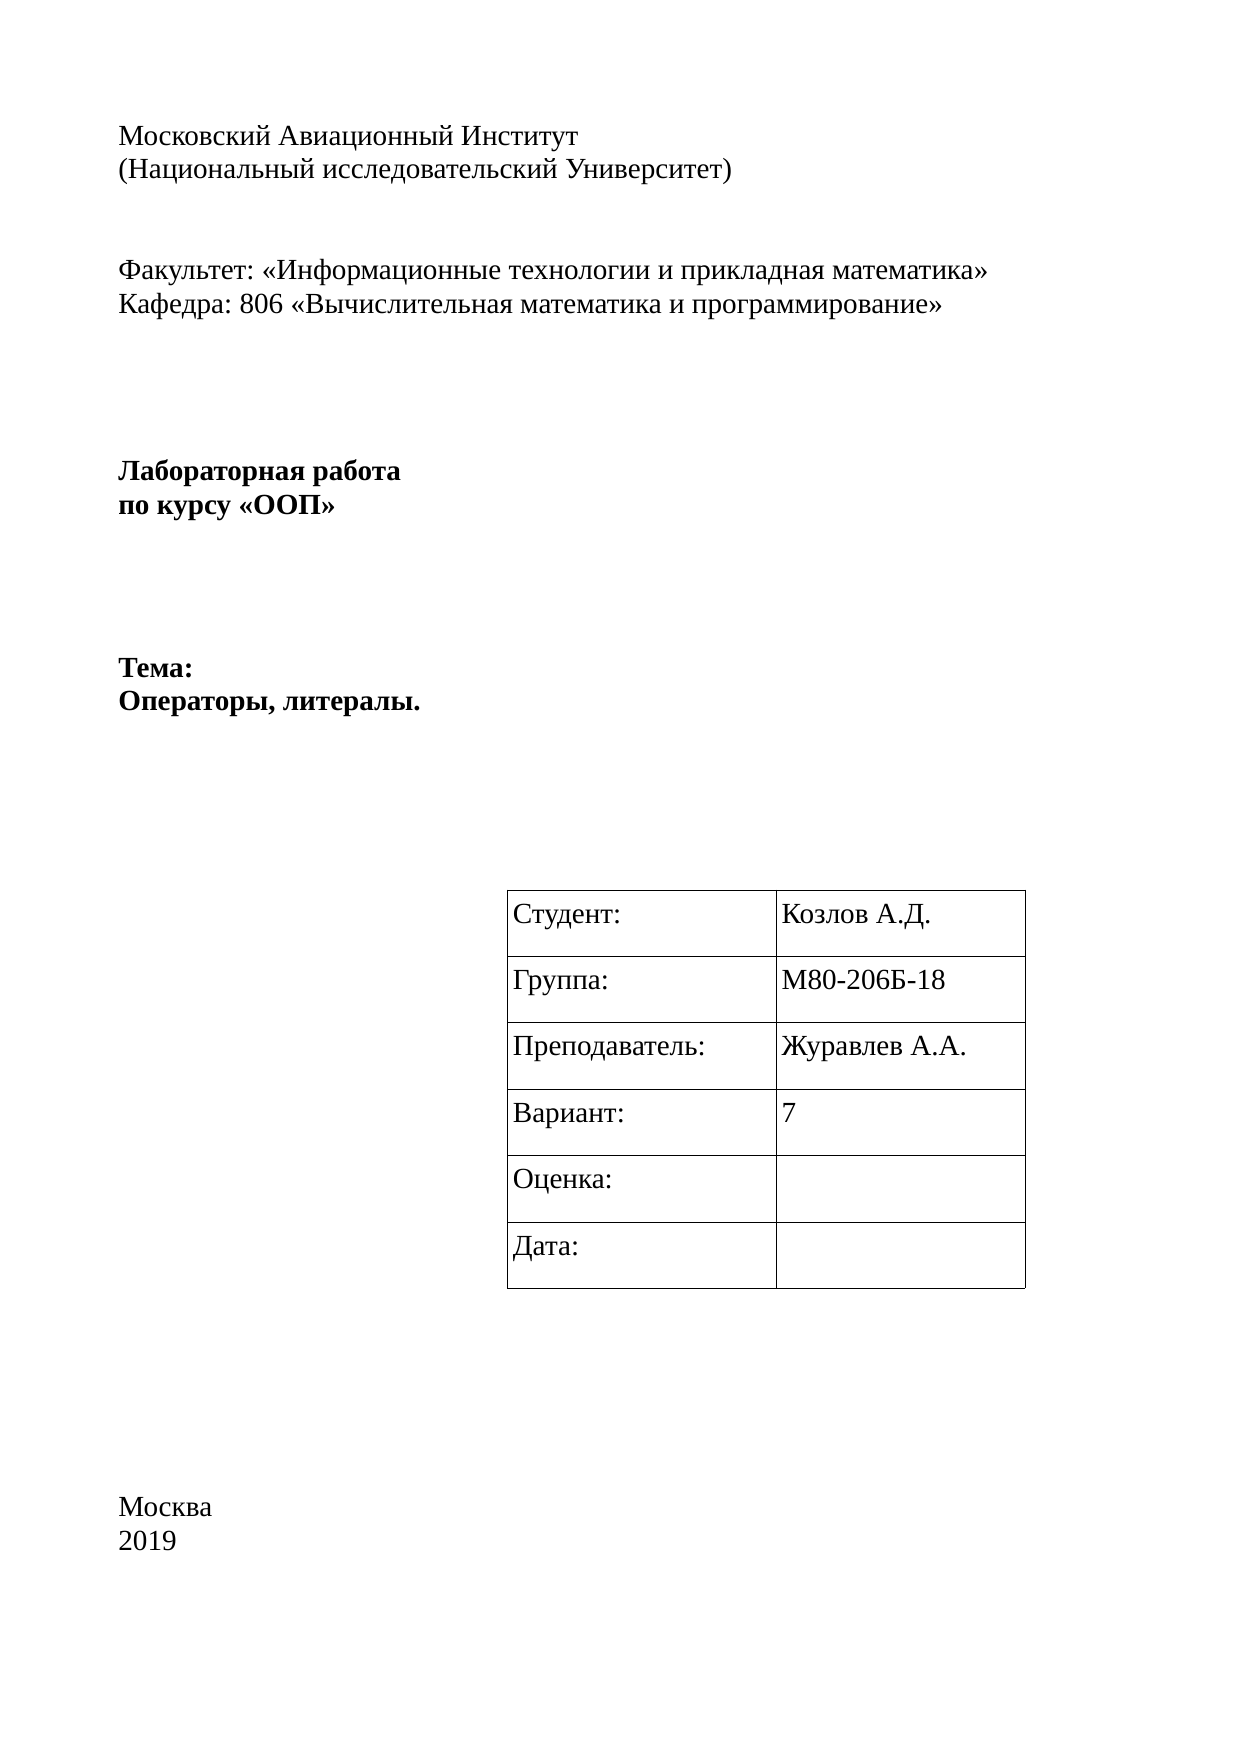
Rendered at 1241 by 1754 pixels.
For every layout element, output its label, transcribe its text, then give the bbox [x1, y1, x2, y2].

text Лабораторная работа [118, 453, 1122, 487]
text (Национальный исследовательский Университет) [118, 152, 1122, 185]
table_header Козлов А.Д. [777, 891, 1025, 956]
table_cell М80-206Б-18 [777, 957, 1025, 1022]
table_cell Журавлев А.А. [777, 1023, 1025, 1089]
text 2019 [118, 1523, 1122, 1557]
table_cell Группа: [508, 957, 776, 1022]
text Москва [118, 1489, 1122, 1523]
table_cell [777, 1223, 1025, 1288]
text Московский Авиационный Институт [118, 118, 1122, 152]
table_cell Оценка: [508, 1156, 776, 1221]
text Тема: [118, 650, 1122, 683]
text Операторы, литералы. [118, 683, 1122, 717]
table_cell [777, 1156, 1025, 1221]
text Факультет: «Информационные технологии и прикладная математика» [118, 252, 1122, 286]
text Кафедра: 806 «Вычислительная математика и программирование» [118, 286, 1122, 319]
table_cell Преподаватель: [508, 1023, 776, 1089]
table_cell Вариант: [508, 1090, 776, 1155]
text по курсу «ООП» [118, 487, 1122, 521]
table_header Студент: [508, 891, 776, 956]
table_cell Дата: [508, 1223, 776, 1288]
table_cell 7 [777, 1090, 1025, 1155]
